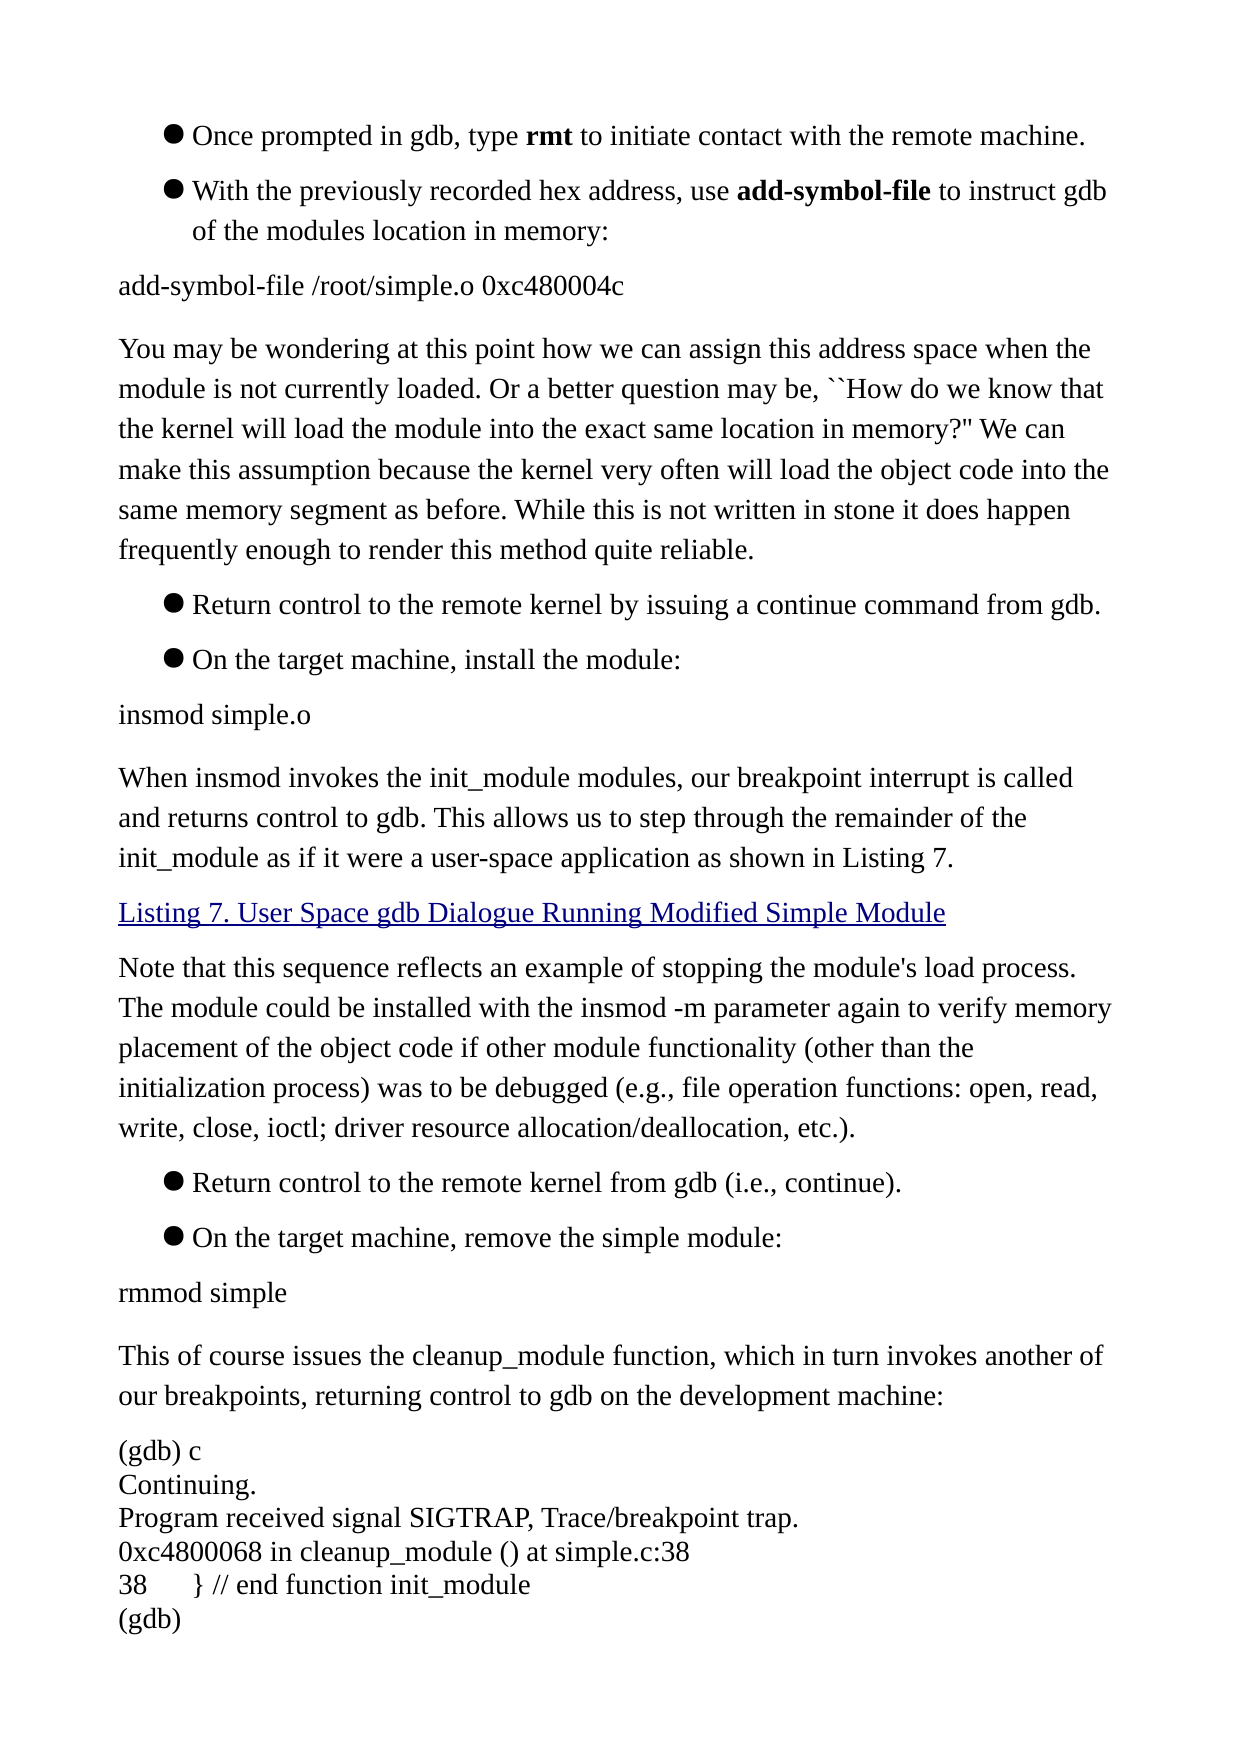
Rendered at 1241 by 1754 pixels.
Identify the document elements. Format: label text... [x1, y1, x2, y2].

text Listing 7. User Space gdb Dialogue Running Modified Simple Module [118, 895, 1122, 928]
text (gdb) [118, 1601, 1122, 1634]
text Program received signal SIGTRAP, Trace/breakpoint trap. [118, 1500, 1122, 1534]
list Return control to the remote kernel from gdb (i.e., continue). [162, 1165, 1122, 1199]
text (gdb) c [118, 1433, 1122, 1467]
list On the target machine, remove the simple module: [162, 1220, 1122, 1254]
text Continuing. [118, 1467, 1122, 1500]
text 38 } // end function init_module [118, 1567, 1122, 1601]
list On the target machine, install the module: [162, 642, 1122, 676]
list Once prompted in gdb, type rmt to initiate contact with the remote machine. [162, 118, 1122, 152]
text You may be wondering at this point how we can assign this address space when the module is not currently loaded. Or a better question may be, ``How do we know that the kernel will load the module into the exact same location in memory?'' We can make this assumption because the kernel very often will load the object code into the same memory segment as before. While this is not written in stone it does happen frequently enough to render this method quite reliable. [118, 331, 1122, 566]
text 0xc4800068 in cleanup_module () at simple.c:38 [118, 1534, 1122, 1567]
text When insmod invokes the init_module modules, our breakpoint interrupt is called and returns control to gdb. This allows us to step through the remainder of the init_module as if it were a user-space application as shown in Listing 7. [118, 760, 1122, 874]
text rmmod simple [118, 1275, 1122, 1309]
text add-symbol-file /root/simple.o 0xc480004c [118, 268, 1122, 302]
text Note that this sequence reflects an example of stopping the module's load process. The module could be installed with the insmod -m parameter again to verify memory placement of the object code if other module functionality (other than the initialization process) was to be debugged (e.g., file operation functions: open, read, write, close, ioctl; driver resource allocation/deallocation, etc.). [118, 950, 1122, 1144]
list With the previously recorded hex address, use add-symbol-file to instruct gdb of the modules location in memory: [162, 173, 1122, 247]
text insmod simple.o [118, 697, 1122, 730]
list Return control to the remote kernel by issuing a continue command from gdb. [162, 587, 1122, 621]
text This of course issues the cleanup_module function, which in turn invokes another of our breakpoints, returning control to gdb on the development machine: [118, 1338, 1122, 1412]
